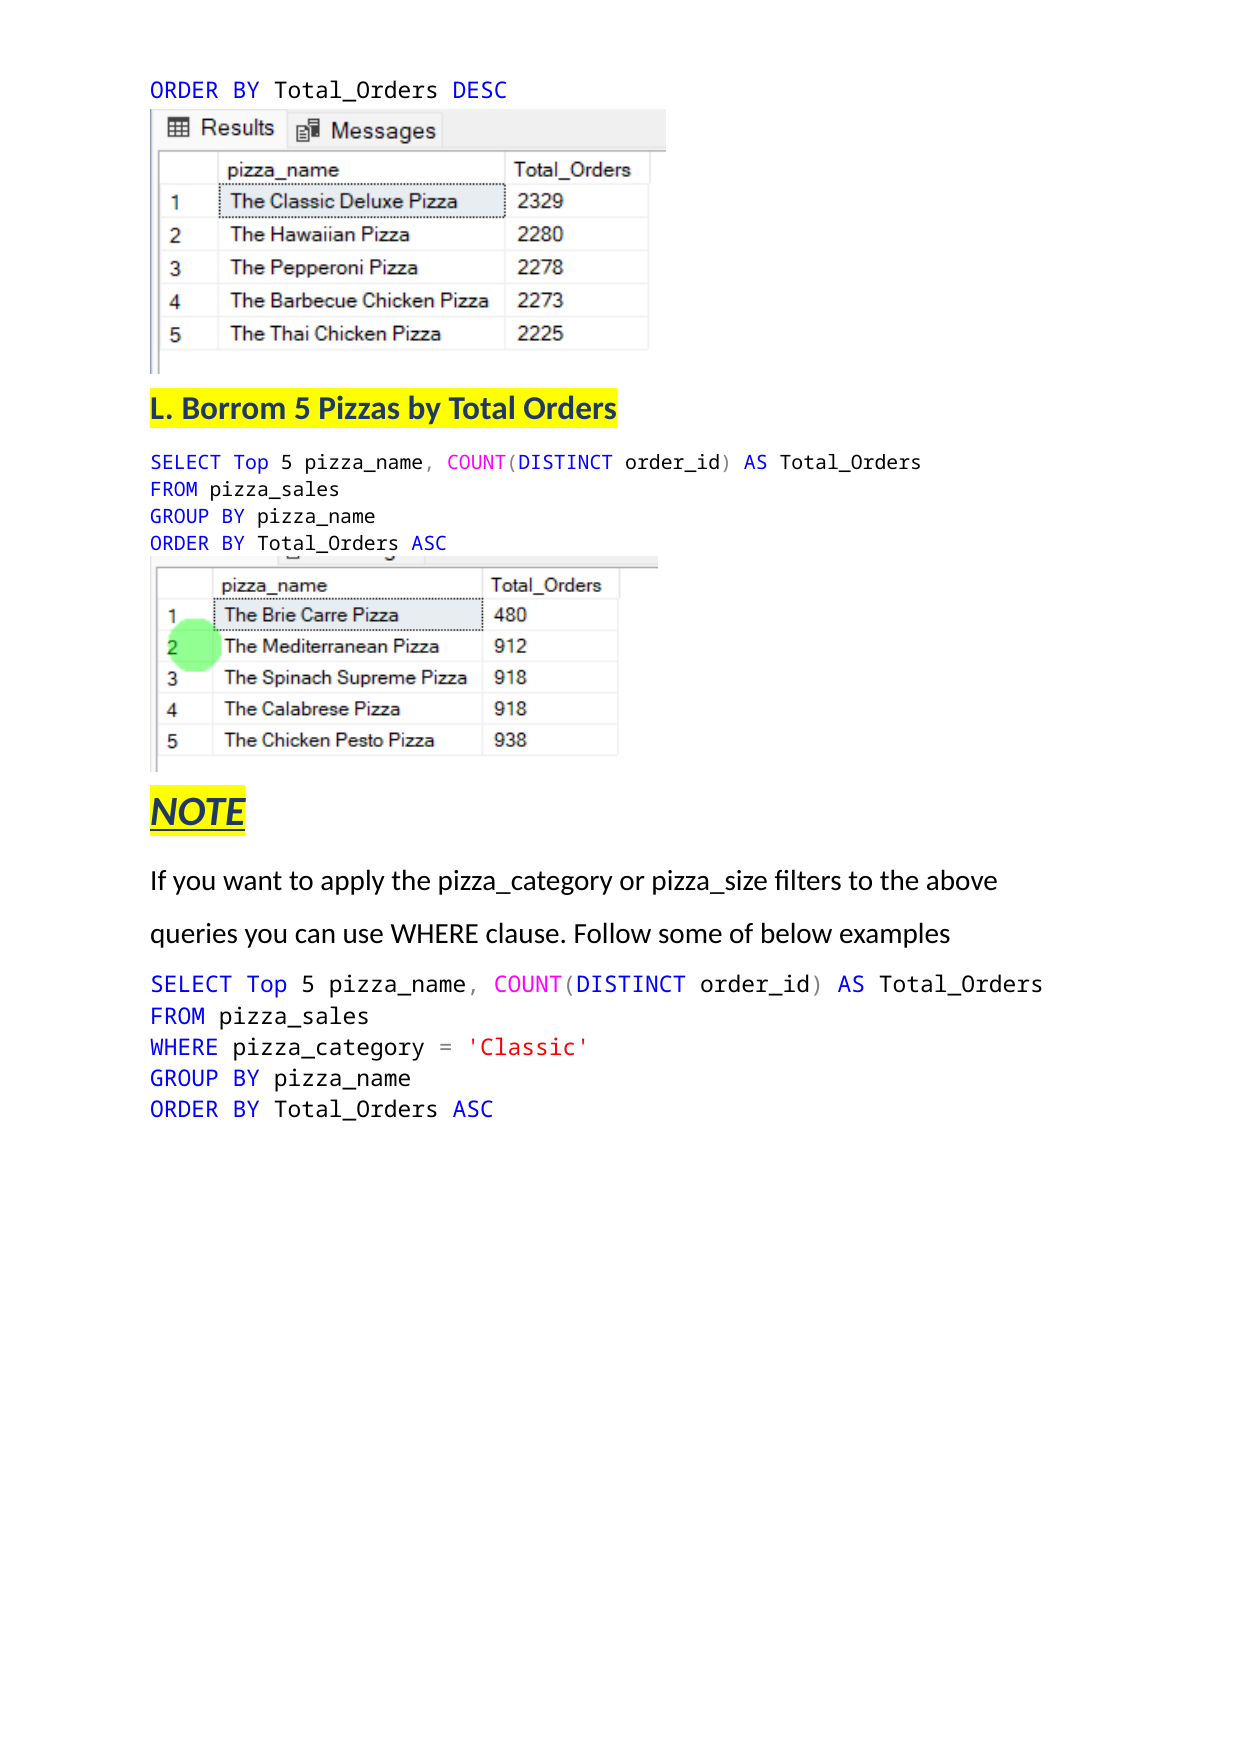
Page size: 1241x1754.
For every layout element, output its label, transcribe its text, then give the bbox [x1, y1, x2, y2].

picture [150, 109, 666, 374]
text SELECT Top 5 pizza_name, COUNT(DISTINCT order_id) AS Total_Orders [150, 968, 1090, 1000]
picture [150, 556, 658, 772]
text WHERE pizza_category = 'Classic' [150, 1031, 1090, 1062]
text ORDER BY Total_Orders ASC [150, 529, 1090, 556]
text GROUP BY pizza_name [150, 502, 1090, 529]
text SELECT Top 5 pizza_name, COUNT(DISTINCT order_id) AS Total_Orders [150, 448, 1090, 475]
text If you want to apply the pizza_category or pizza_size filters to the above queries you can use WHERE clause. Follow some of below examples [150, 862, 1090, 951]
text FROM pizza_sales [150, 475, 1090, 502]
text L. Borrom 5 Pizzas by Total Orders [150, 387, 1090, 428]
text ORDER BY Total_Orders DESC [150, 74, 1090, 105]
text ORDER BY Total_Orders ASC [150, 1093, 1090, 1125]
text NOTE [150, 785, 1090, 836]
text GROUP BY pizza_name [150, 1062, 1090, 1093]
text FROM pizza_sales [150, 1000, 1090, 1031]
